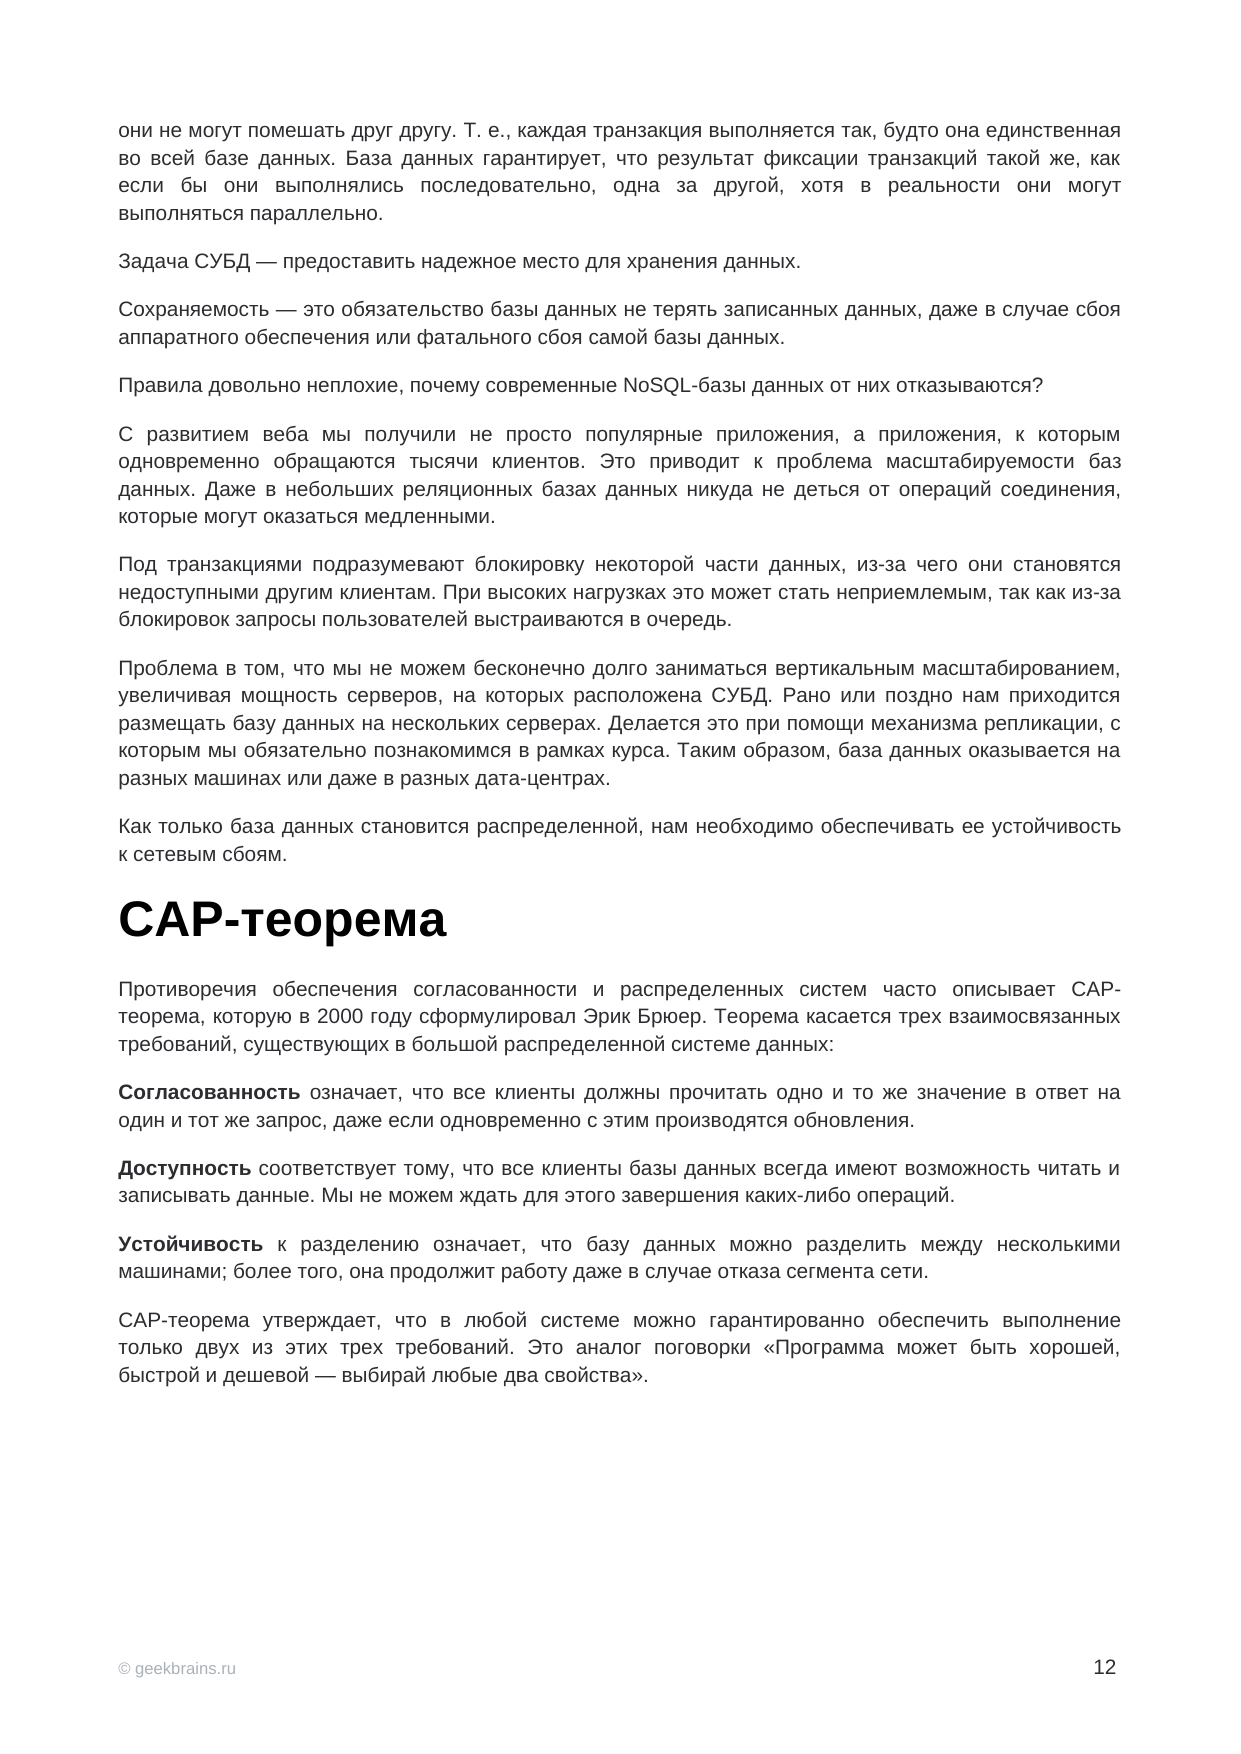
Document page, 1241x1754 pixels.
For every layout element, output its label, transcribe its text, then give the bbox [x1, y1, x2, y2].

text Доступность соответствует тому, что все клиенты базы данных всегда имеют возможность читать и записывать данные. Мы не можем ждать для этого завершения каких-либо операций. [118, 1156, 1122, 1207]
text С развитием веба мы получили не просто популярные приложения, а приложения, к которым одновременно обращаются тысячи клиентов. Это приводит к проблема масштабируемости баз данных. Даже в небольших реляционных базах данных никуда не деться от операций соединения, которые могут оказаться медленными. [118, 421, 1122, 528]
text Под транзакциями подразумевают блокировку некоторой части данных, из-за чего они становятся недоступными другим клиентам. При высоких нагрузках это может стать неприемлемым, так как из-за блокировок запросы пользователей выстраиваются в очередь. [118, 552, 1122, 631]
text Устойчивость к разделению означает, что базу данных можно разделить между несколькими машинами; более того, она продолжит работу даже в случае отказа сегмента сети. [118, 1232, 1122, 1283]
text Как только база данных становится распределенной, нам необходимо обеспечивать ее устойчивость к сетевым сбоям. [118, 814, 1122, 865]
subtitle CAP-теорема [118, 890, 1122, 947]
text Согласованность означает, что все клиенты должны прочитать одно и то же значение в ответ на один и тот же запрос, даже если одновременно с этим производятся обновления. [118, 1080, 1122, 1131]
text Сохраняемость — это обязательство базы данных не терять записанных данных, даже в случае сбоя аппаратного обеспечения или фатального сбоя самой базы данных. [118, 297, 1122, 349]
text Правила довольно неплохие, почему современные NoSQL-базы данных от них отказываются? [118, 373, 1122, 397]
text они не могут помешать друг другу. Т. е., каждая транзакция выполняется так, будто она единственная во всей базе данных. База данных гарантирует, что результат фиксации транзакций такой же, как если бы они выполнялись последовательно, одна за другой, хотя в реальности они могут выполняться параллельно. [118, 118, 1122, 224]
text Противоречия обеспечения согласованности и распределенных систем часто описывает CAP-теорема, которую в 2000 году сформулировал Эрик Брюер. Теорема касается трех взаимосвязанных требований, существующих в большой распределенной системе данных: [118, 977, 1122, 1056]
text Задача СУБД — предоставить надежное место для хранения данных. [118, 249, 1122, 273]
text Проблема в том, что мы не можем бесконечно долго заниматься вертикальным масштабированием, увеличивая мощность серверов, на которых расположена СУБД. Рано или поздно нам приходится размещать базу данных на нескольких серверах. Делается это при помощи механизма репликации, с которым мы обязательно познакомимся в рамках курса. Таким образом, база данных оказывается на разных машинах или даже в разных дата-центрах. [118, 656, 1122, 789]
text CAP-теорема утверждает, что в любой системе можно гарантированно обеспечить выполнение только двух из этих трех требований. Это аналог поговорки «Программа может быть хорошей, быстрой и дешевой — выбирай любые два свойства». [118, 1307, 1122, 1386]
